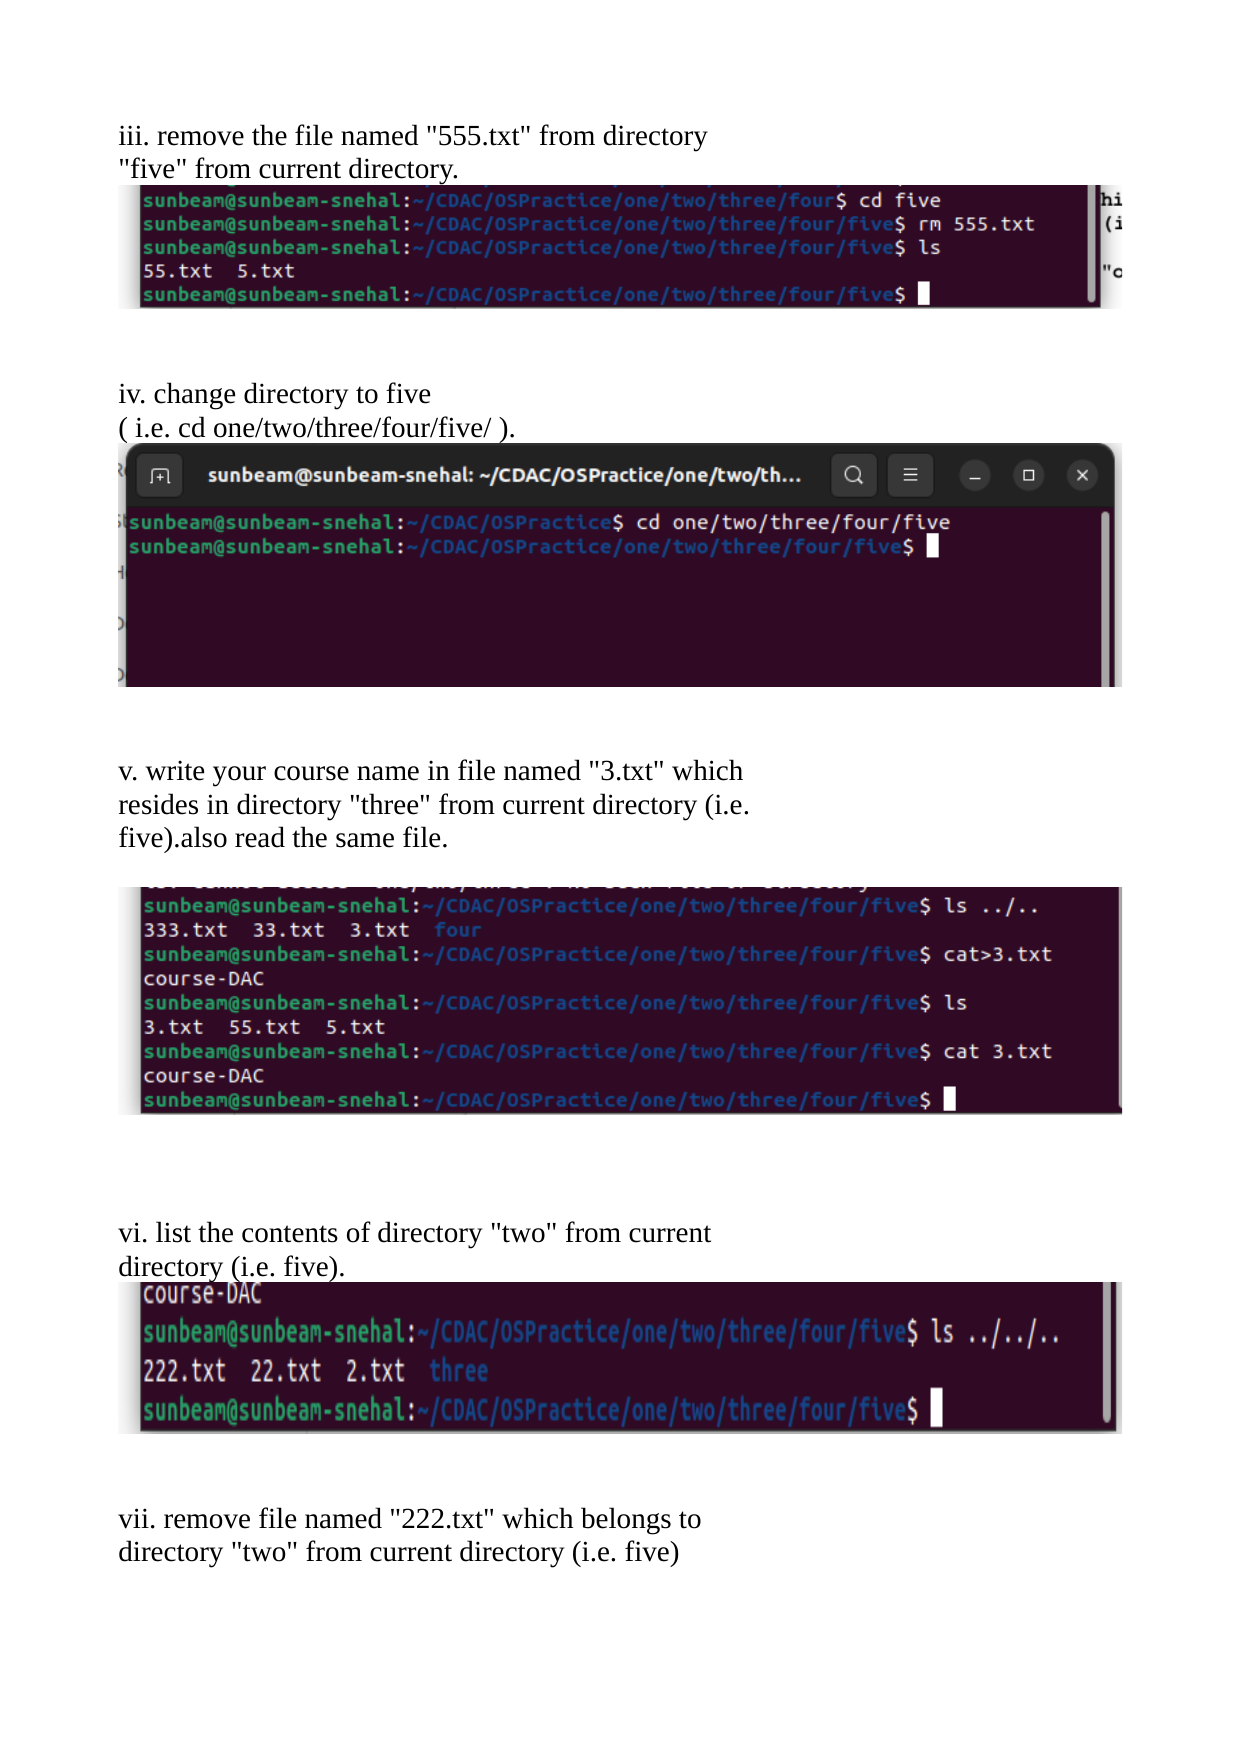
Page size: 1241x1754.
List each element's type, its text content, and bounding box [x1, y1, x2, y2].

text ( i.e. cd one/two/three/four/five/ ). [118, 410, 1122, 443]
text directory "two" from current directory (i.e. five) [118, 1534, 1122, 1568]
picture [118, 1282, 1123, 1434]
text "five" from current directory. [118, 152, 1122, 185]
text directory (i.e. five). [118, 1249, 1122, 1282]
text iii. remove the file named "555.txt" from directory [118, 118, 1122, 152]
picture [118, 887, 1123, 1115]
picture [118, 443, 1123, 687]
picture [118, 185, 1123, 309]
text iv. change directory to five [118, 376, 1122, 410]
text v. write your course name in file named "3.txt" which [118, 753, 1122, 787]
text vi. list the contents of directory "two" from current [118, 1215, 1122, 1249]
text five).also read the same file. [118, 820, 1122, 854]
text vii. remove file named "222.txt" which belongs to [118, 1501, 1122, 1534]
text resides in directory "three" from current directory (i.e. [118, 787, 1122, 820]
